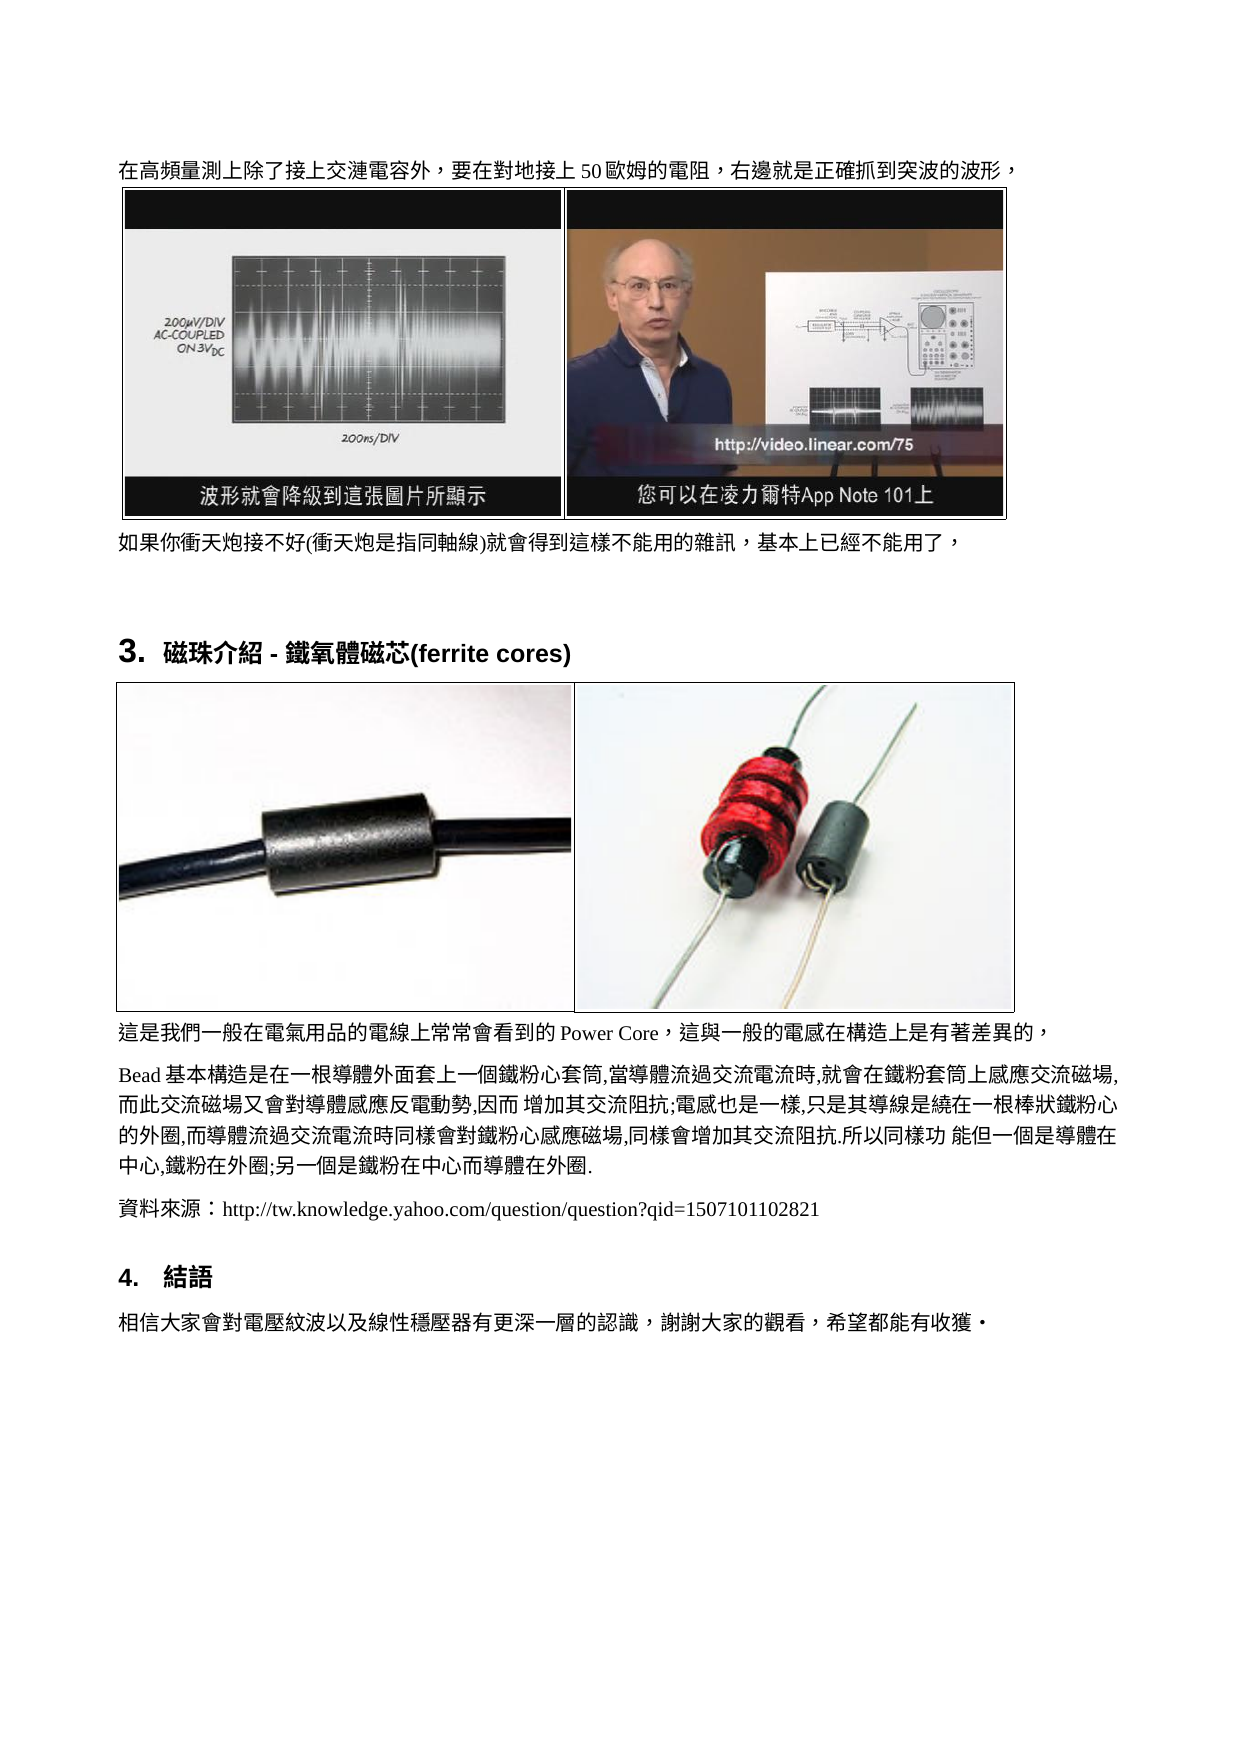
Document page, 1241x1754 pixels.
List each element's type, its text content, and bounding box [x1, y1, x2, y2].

text Bead基本構造是在一根導體外面套上一個鐵粉心套筒,當導體流過交流電流時,就會在鐵粉套筒上感應交流磁場,而此交流磁場又會對導體感應反電動勢,因而 增加其交流阻抗;電感也是一樣,只是其導線是繞在一根棒狀鐵粉心的外圈,而導體流過交流電流時同樣會對鐵粉心感應磁場,同樣會增加其交流阻抗.所以同樣功 能但一個是導體在中心,鐵粉在外圈;另一個是鐵粉在中心而導體在外圈. [118, 1058, 1122, 1179]
text 如果你衝天炮接不好(衝天炮是指同軸線)就會得到這樣不能用的雜訊，基本上已經不能用了， [118, 526, 1122, 557]
text 相信大家會對電壓紋波以及線性穩壓器有更深一層的認識，謝謝大家的觀看，希望都能有收獲‧ [118, 1306, 1122, 1336]
picture [566, 190, 1004, 516]
text 資料來源：http://tw.knowledge.yahoo.com/question/question?qid=1507101102821 [118, 1192, 1122, 1222]
picture [577, 685, 1012, 1009]
picture [124, 190, 561, 516]
subtitle 結語 [118, 1259, 1122, 1294]
text 在高頻量測上除了接上交漣電容外，要在對地接上50歐姆的電阻，右邊就是正確抓到突波的波形， [118, 155, 1122, 185]
subtitle 磁珠介紹 - 鐵氧體磁芯(ferrite cores) [118, 631, 1122, 669]
text 這是我們一般在電氣用品的電線上常常會看到的Power Core，這與一般的電感在構造上是有著差異的， [118, 1016, 1122, 1046]
picture [118, 685, 572, 1009]
